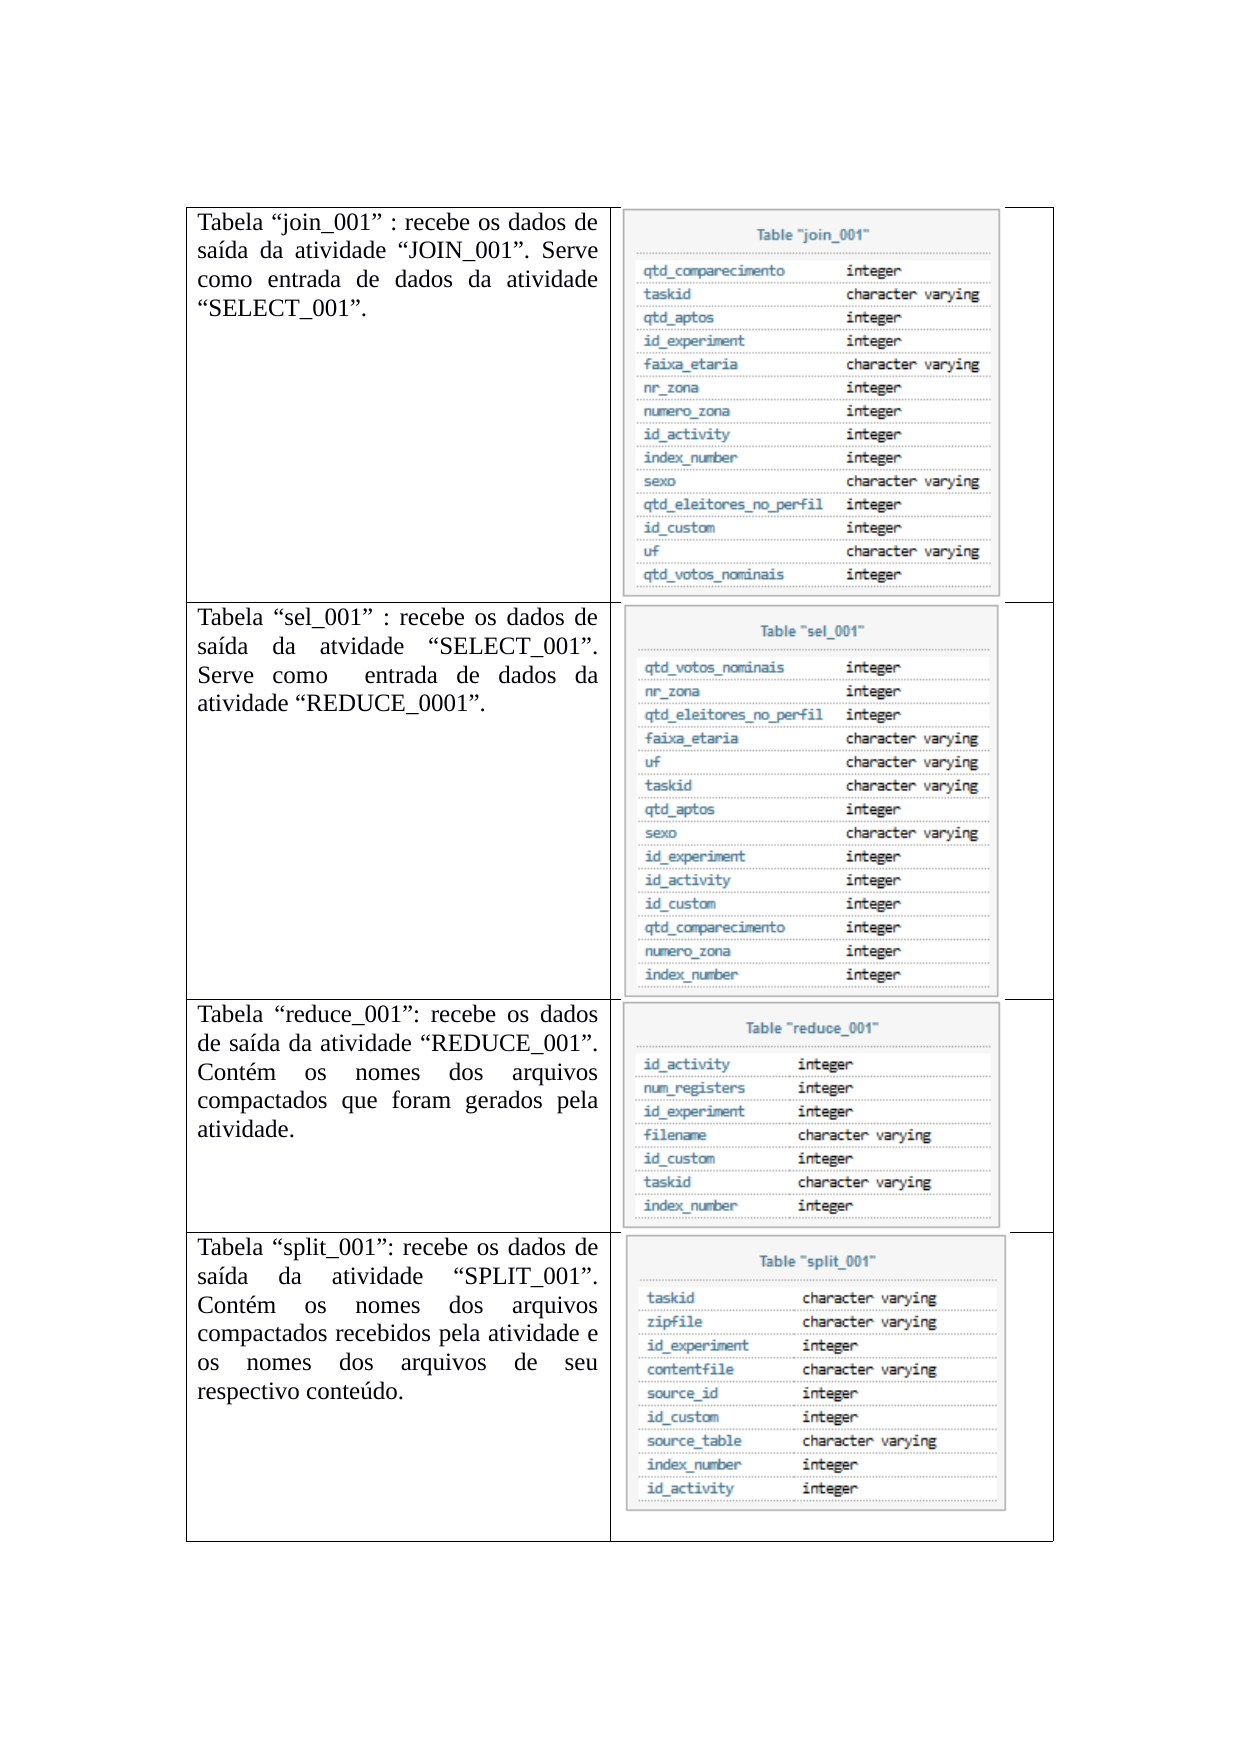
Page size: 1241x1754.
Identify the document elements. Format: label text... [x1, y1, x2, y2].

table_cell Tabela “split_001”: recebe os dados de saída da atividade “SPLIT_001”. Contém os nomes dos arquivos compactados recebidos pela atividade e os nomes dos arquivos de seu respectivo conteúdo. [187, 1233, 610, 1541]
table_cell [611, 603, 621, 999]
table_cell Tabela “join_001” : recebe os dados de saída da atividade “JOIN_001”. Serve como entrada de dados da atividade “SELECT_001”. [187, 208, 610, 602]
table_cell Tabela “reduce_001”: recebe os dados de saída da atividade “REDUCE_001”. Contém os nomes dos arquivos compactados que foram gerados pela atividade. [187, 1000, 610, 1232]
table_cell Tabela “sel_001” : recebe os dados de saída da atvidade “SELECT_001”. Serve como entrada de dados da atividade “REDUCE_0001”. [187, 603, 610, 999]
table_cell [611, 208, 1053, 602]
table_cell [1005, 1000, 1053, 1232]
table_cell [611, 1000, 621, 1232]
table_cell [611, 1233, 1053, 1541]
table_cell [1005, 603, 1053, 999]
